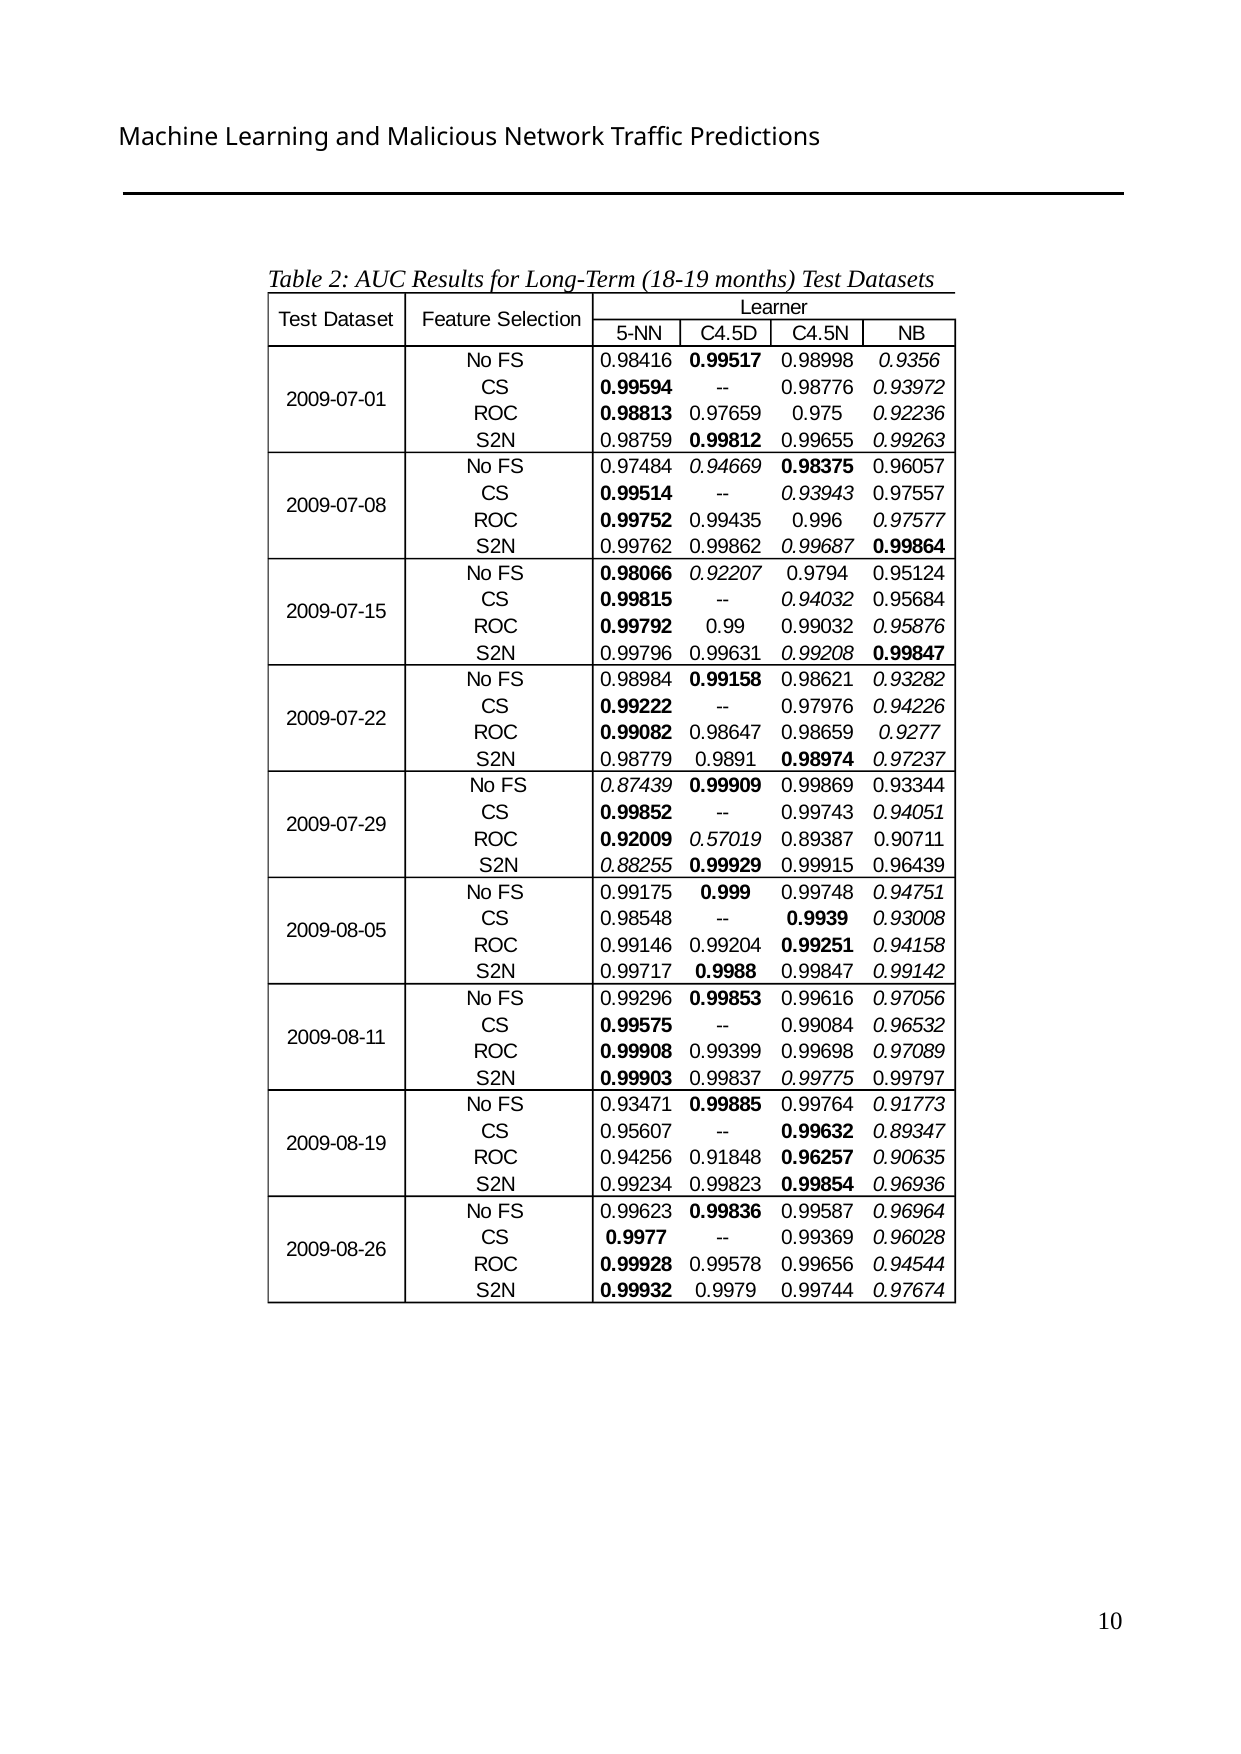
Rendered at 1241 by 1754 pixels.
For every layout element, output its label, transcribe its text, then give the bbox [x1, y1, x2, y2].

text Table 2: AUC Results for Long-Term (18-19 months) Test Datasets [269, 454, 404, 557]
text Table 2: AUC Results for Long-Term (18-19 months) Test Datasets [269, 294, 404, 345]
text Table 2: AUC Results for Long-Term (18-19 months) Test Datasets [407, 879, 591, 982]
text Table 2: AUC Results for Long-Term (18-19 months) Test Datasets [269, 347, 404, 451]
text Table 2: AUC Results for Long-Term (18-19 months) Test Datasets [269, 879, 404, 982]
text Table 2: AUC Results for Long-Term (18-19 months) Test Datasets [594, 666, 954, 770]
text Table 2: AUC Results for Long-Term (18-19 months) Test Datasets [269, 1198, 404, 1301]
text Table 2: AUC Results for Long-Term (18-19 months) Test Datasets [594, 879, 954, 982]
text Table 2: AUC Results for Long-Term (18-19 months) Test Datasets [594, 321, 679, 345]
text Table 2: AUC Results for Long-Term (18-19 months) Test Datasets [594, 347, 954, 451]
text Table 2: AUC Results for Long-Term (18-19 months) Test Datasets [269, 560, 404, 664]
text Table 2: AUC Results for Long-Term (18-19 months) Test Datasets [269, 985, 404, 1089]
text Table 2: AUC Results for Long-Term (18-19 months) Test Datasets [407, 985, 591, 1089]
text Table 2: AUC Results for Long-Term (18-19 months) Test Datasets [269, 1091, 404, 1195]
text Table 2: AUC Results for Long-Term (18-19 months) Test Datasets [594, 454, 954, 557]
text Table 2: AUC Results for Long-Term (18-19 months) Test Datasets [594, 772, 954, 876]
text Table 2: AUC Results for Long-Term (18-19 months) Test Datasets [594, 560, 954, 664]
text Table 2: AUC Results for Long-Term (18-19 months) Test Datasets [407, 1091, 591, 1195]
text Table 2: AUC Results for Long-Term (18-19 months) Test Datasets [407, 294, 591, 345]
text Table 2: AUC Results for Long-Term (18-19 months) Test Datasets [407, 454, 591, 557]
text Table 2: AUC Results for Long-Term (18-19 months) Test Datasets [594, 1198, 954, 1301]
text Table 2: AUC Results for Long-Term (18-19 months) Test Datasets [407, 666, 591, 770]
text Table 2: AUC Results for Long-Term (18-19 months) Test Datasets [407, 1198, 591, 1301]
text Table 2: AUC Results for Long-Term (18-19 months) Test Datasets [268, 264, 957, 318]
text Table 2: AUC Results for Long-Term (18-19 months) Test Datasets [407, 347, 591, 451]
text Table 2: AUC Results for Long-Term (18-19 months) Test Datasets [407, 560, 591, 664]
text Table 2: AUC Results for Long-Term (18-19 months) Test Datasets [407, 772, 591, 876]
text Table 2: AUC Results for Long-Term (18-19 months) Test Datasets [594, 1091, 954, 1195]
text Table 2: AUC Results for Long-Term (18-19 months) Test Datasets [864, 321, 954, 345]
text Table 2: AUC Results for Long-Term (18-19 months) Test Datasets [269, 772, 404, 876]
text Table 2: AUC Results for Long-Term (18-19 months) Test Datasets [594, 985, 954, 1089]
text Table 2: AUC Results for Long-Term (18-19 months) Test Datasets [682, 321, 770, 345]
text Table 2: AUC Results for Long-Term (18-19 months) Test Datasets [269, 666, 404, 770]
text Table 2: AUC Results for Long-Term (18-19 months) Test Datasets [772, 321, 862, 345]
